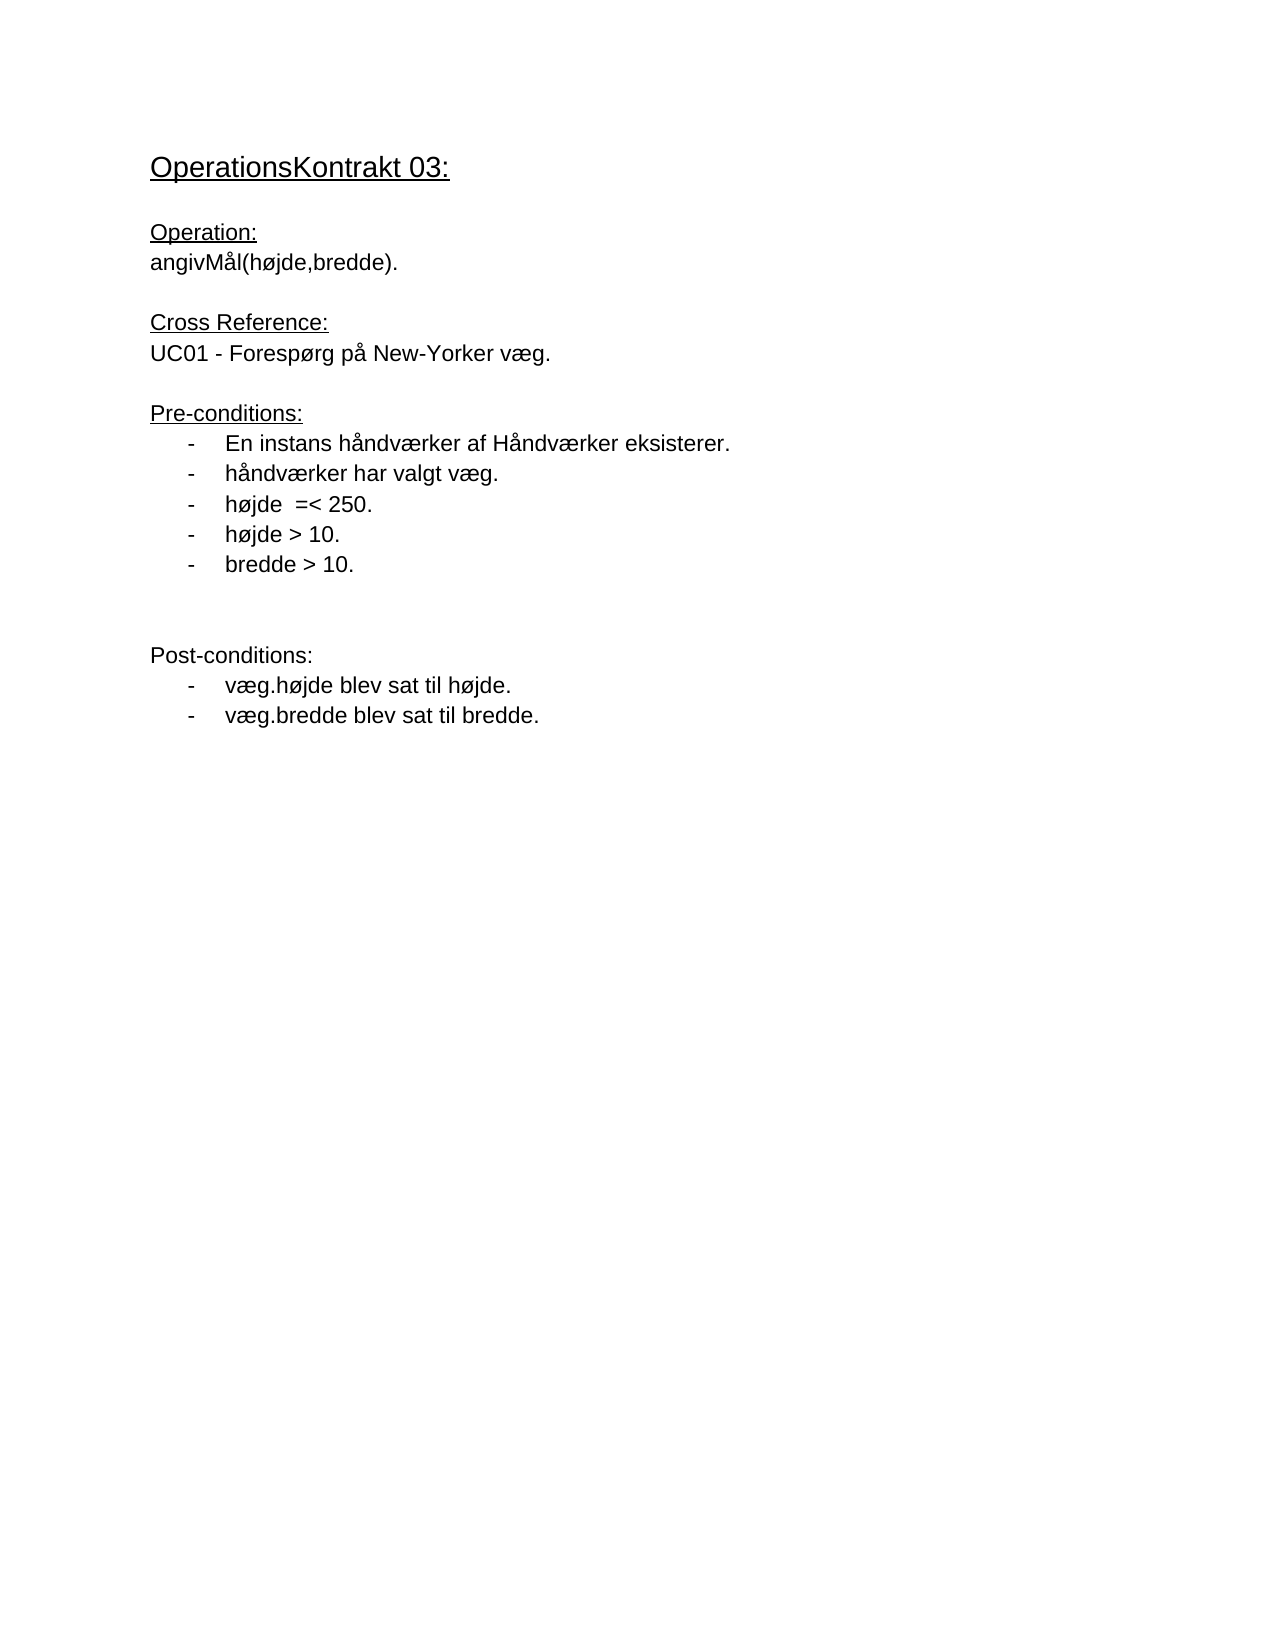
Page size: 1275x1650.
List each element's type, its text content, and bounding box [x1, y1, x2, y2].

list væg.højde blev sat til højde. [187, 672, 1125, 698]
text Pre-conditions: [150, 400, 1125, 426]
list væg.bredde blev sat til bredde. [187, 702, 1125, 728]
text OperationsKontrakt 03: [150, 150, 1125, 183]
list bredde > 10. [187, 551, 1125, 577]
text Post-conditions: [150, 642, 1125, 668]
list En instans håndværker af Håndværker eksisterer. [187, 430, 1125, 457]
list højde > 10. [187, 521, 1125, 547]
text Cross Reference: [150, 309, 1125, 336]
text UC01 - Forespørg på New-Yorker væg. [150, 339, 1125, 366]
list håndværker har valgt væg. [187, 460, 1125, 487]
text Operation: [150, 219, 1125, 245]
list højde =< 250. [187, 491, 1125, 517]
text angivMål(højde,bredde). [150, 249, 1125, 275]
